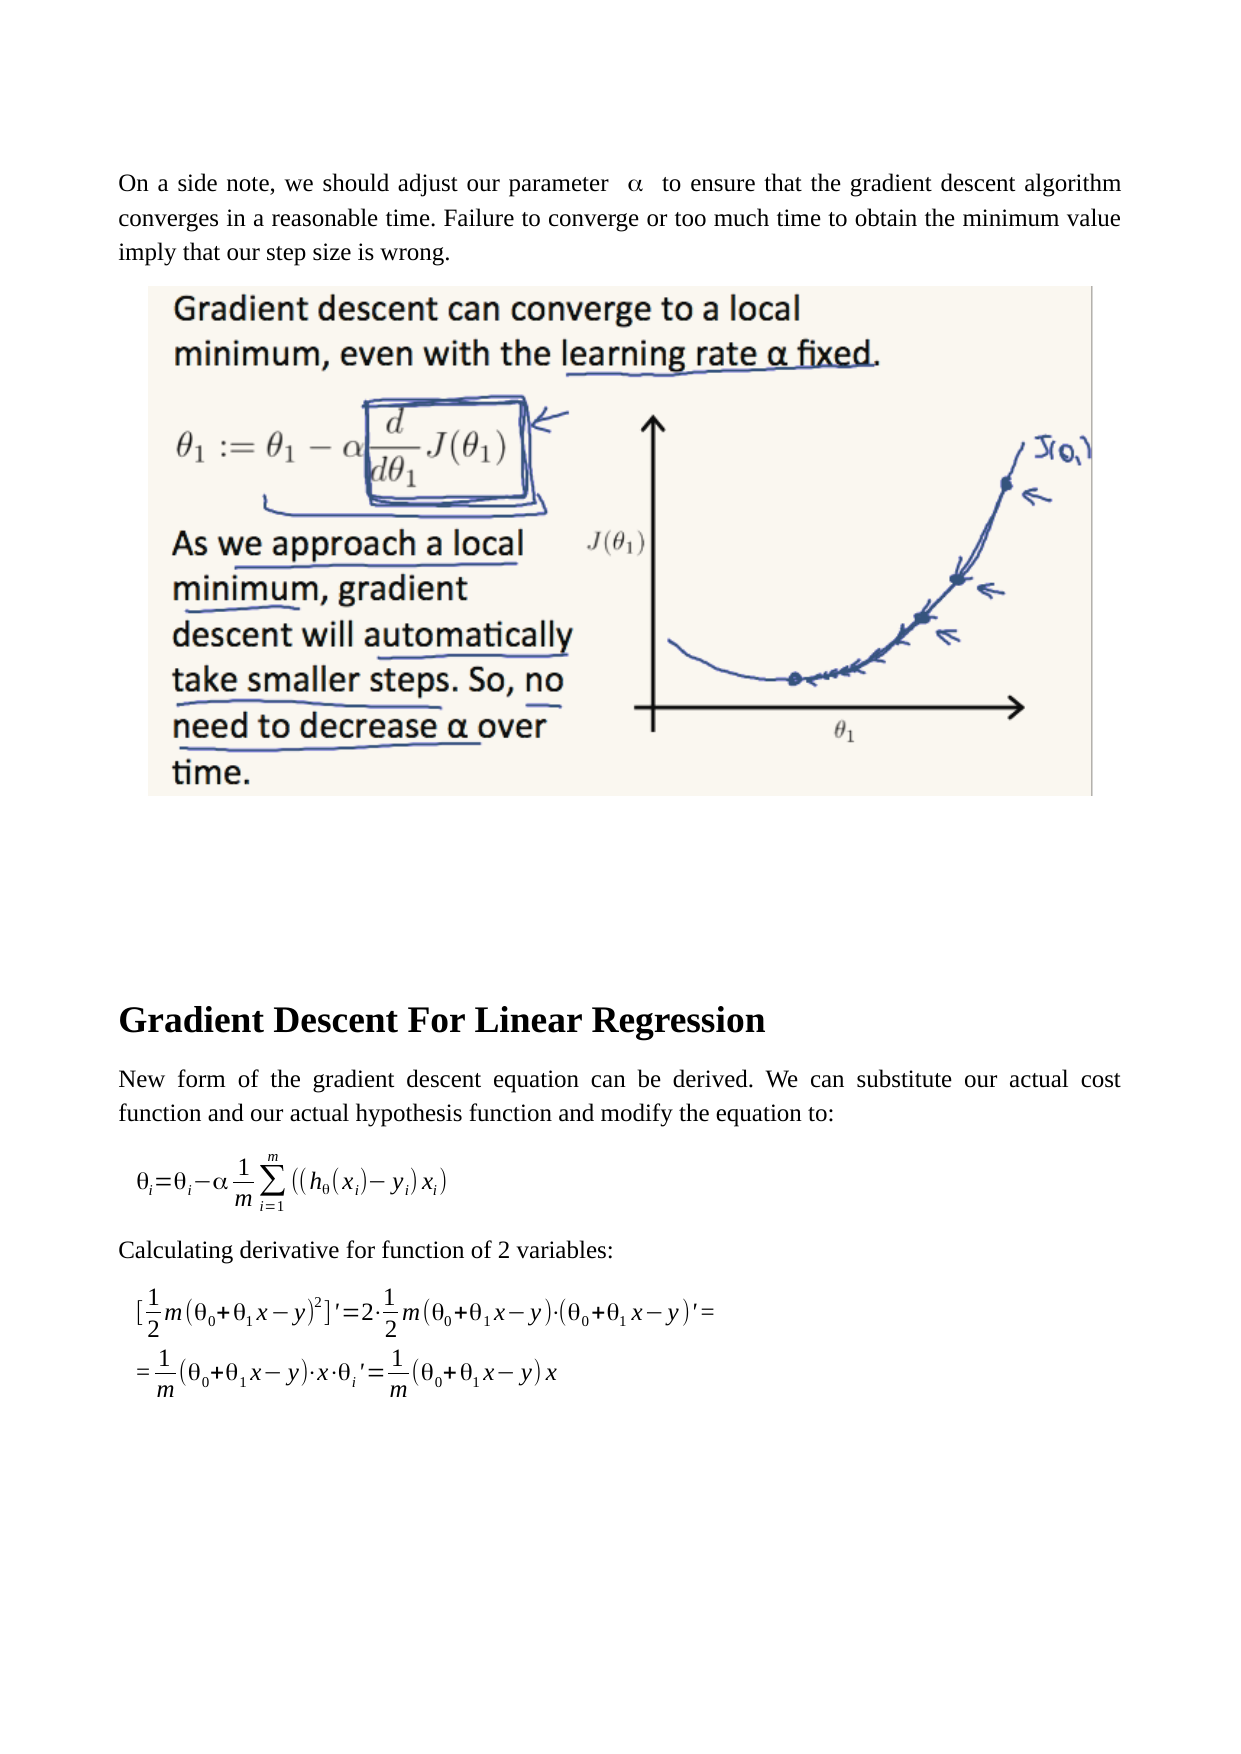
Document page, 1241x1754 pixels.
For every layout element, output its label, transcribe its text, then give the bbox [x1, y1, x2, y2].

subtitle Gradient Descent For Linear Regression [118, 997, 1122, 1041]
text New form of the gradient descent equation can be derived. We can substitute our actual cost function and our actual hypothesis function and modify the equation to: [118, 1064, 1122, 1127]
text Calculating derivative for function of 2 variables: [118, 1235, 1122, 1263]
picture [148, 286, 1093, 796]
text On a side note, we should adjust our parameterto ensure that the gradient descent algorithm converges in a reasonable time. Failure to converge or too much time to obtain the minimum value imply that our step size is wrong. [118, 168, 1122, 266]
